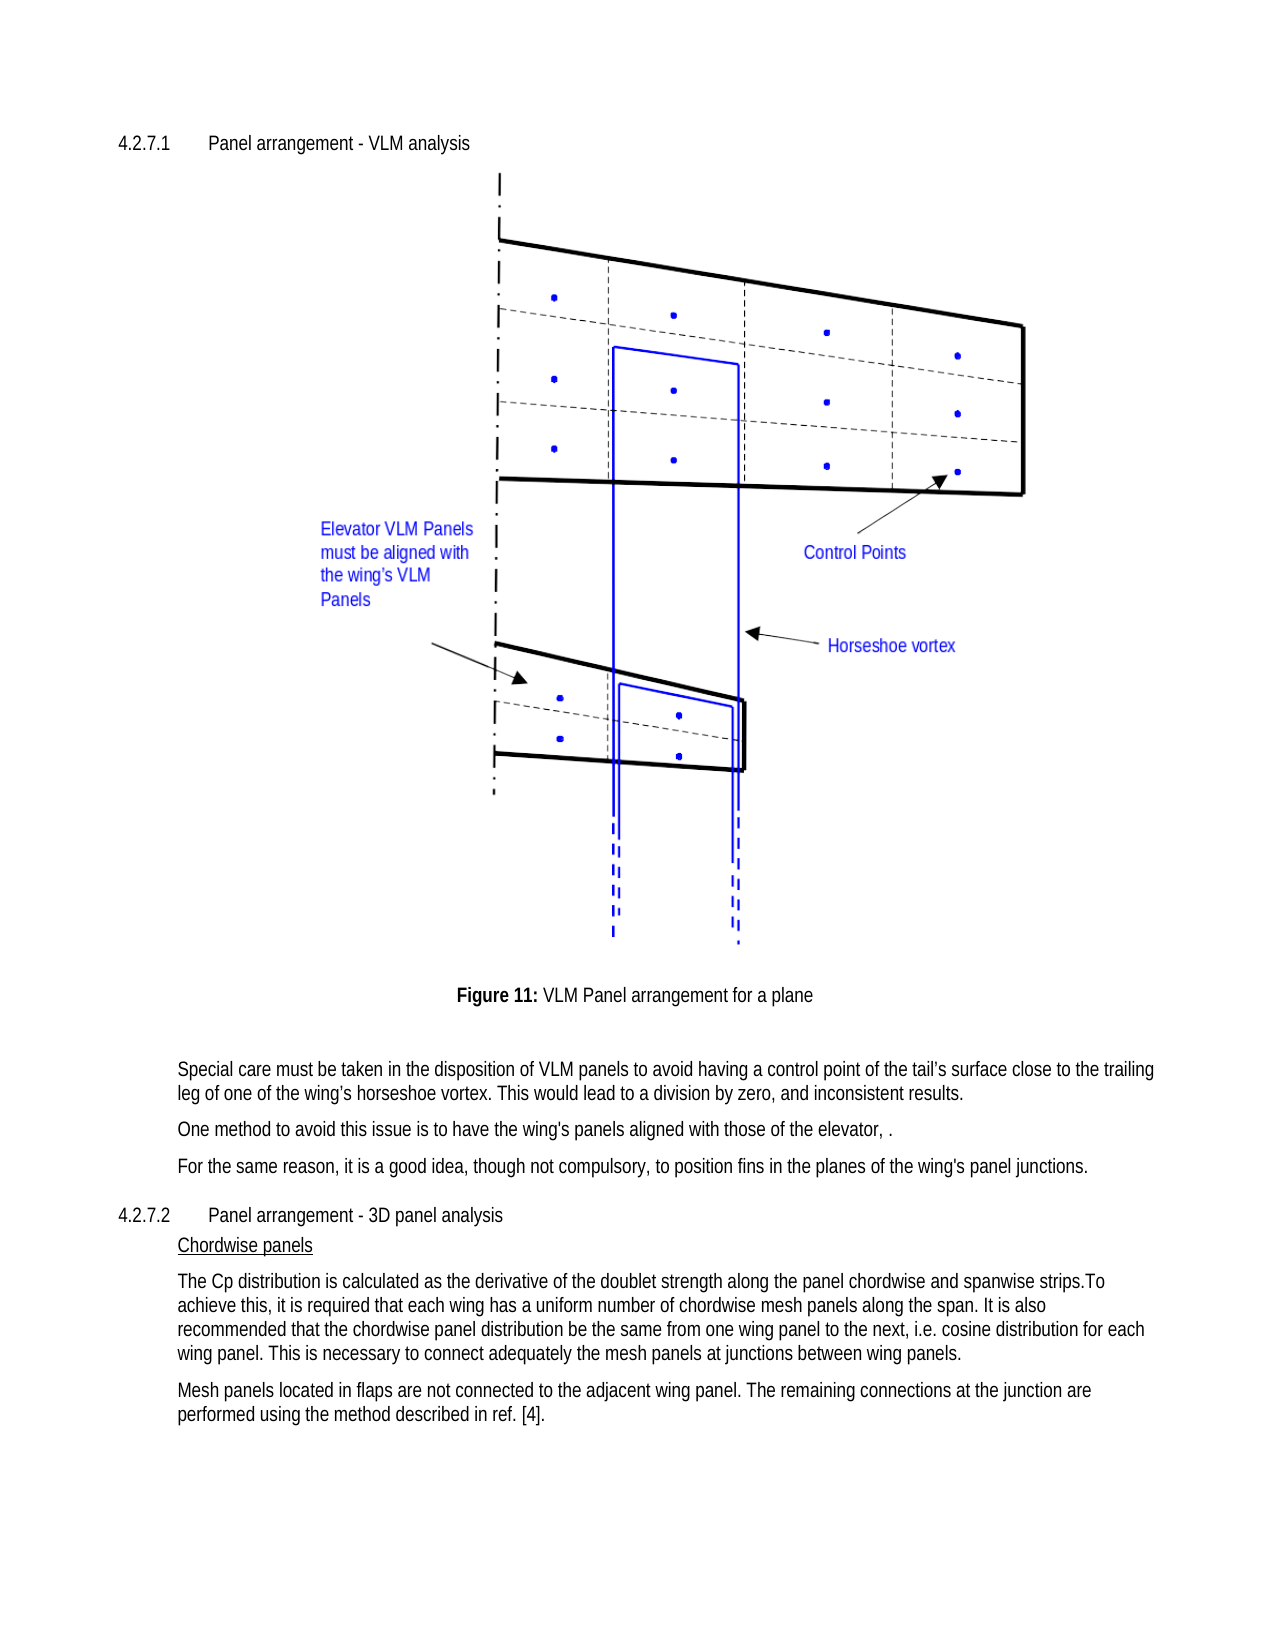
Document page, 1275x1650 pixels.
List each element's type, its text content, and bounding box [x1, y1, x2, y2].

text Mesh panels located in flaps are not connected to the adjacent wing panel. The remaining connections at the junction are performed using the method described in ref. [4]. [177, 1378, 1157, 1426]
text Chordwise panels [177, 1233, 1157, 1257]
text The Cp distribution is calculated as the derivative of the doublet strength along the panel chordwise and spanwise strips.To achieve this, it is required that each wing has a uniform number of chordwise mesh panels along the span. It is also recommended that the chordwise panel distribution be the same from one wing panel to the next, i.e. cosine distribution for each wing panel. This is necessary to connect adequately the mesh panels at junctions between wing panels. [177, 1269, 1157, 1365]
text Figure 11: VLM Panel arrangement for a plane [118, 983, 1157, 1007]
text One method to avoid this issue is to have the wing's panels aligned with those of the elevator, . [177, 1117, 1157, 1141]
text Special care must be taken in the disposition of VLM panels to avoid having a control point of the tail’s surface close to the trailing leg of one of the wing’s horseshoe vortex. This would lead to a division by zero, and inconsistent results. [177, 1057, 1157, 1105]
subtitle Panel arrangement - 3D panel analysis [118, 1203, 1157, 1227]
text For the same reason, it is a good idea, though not compulsory, to position fins in the planes of the wing's panel junctions. [177, 1154, 1157, 1178]
subtitle Panel arrangement - VLM analysis [118, 131, 1157, 155]
